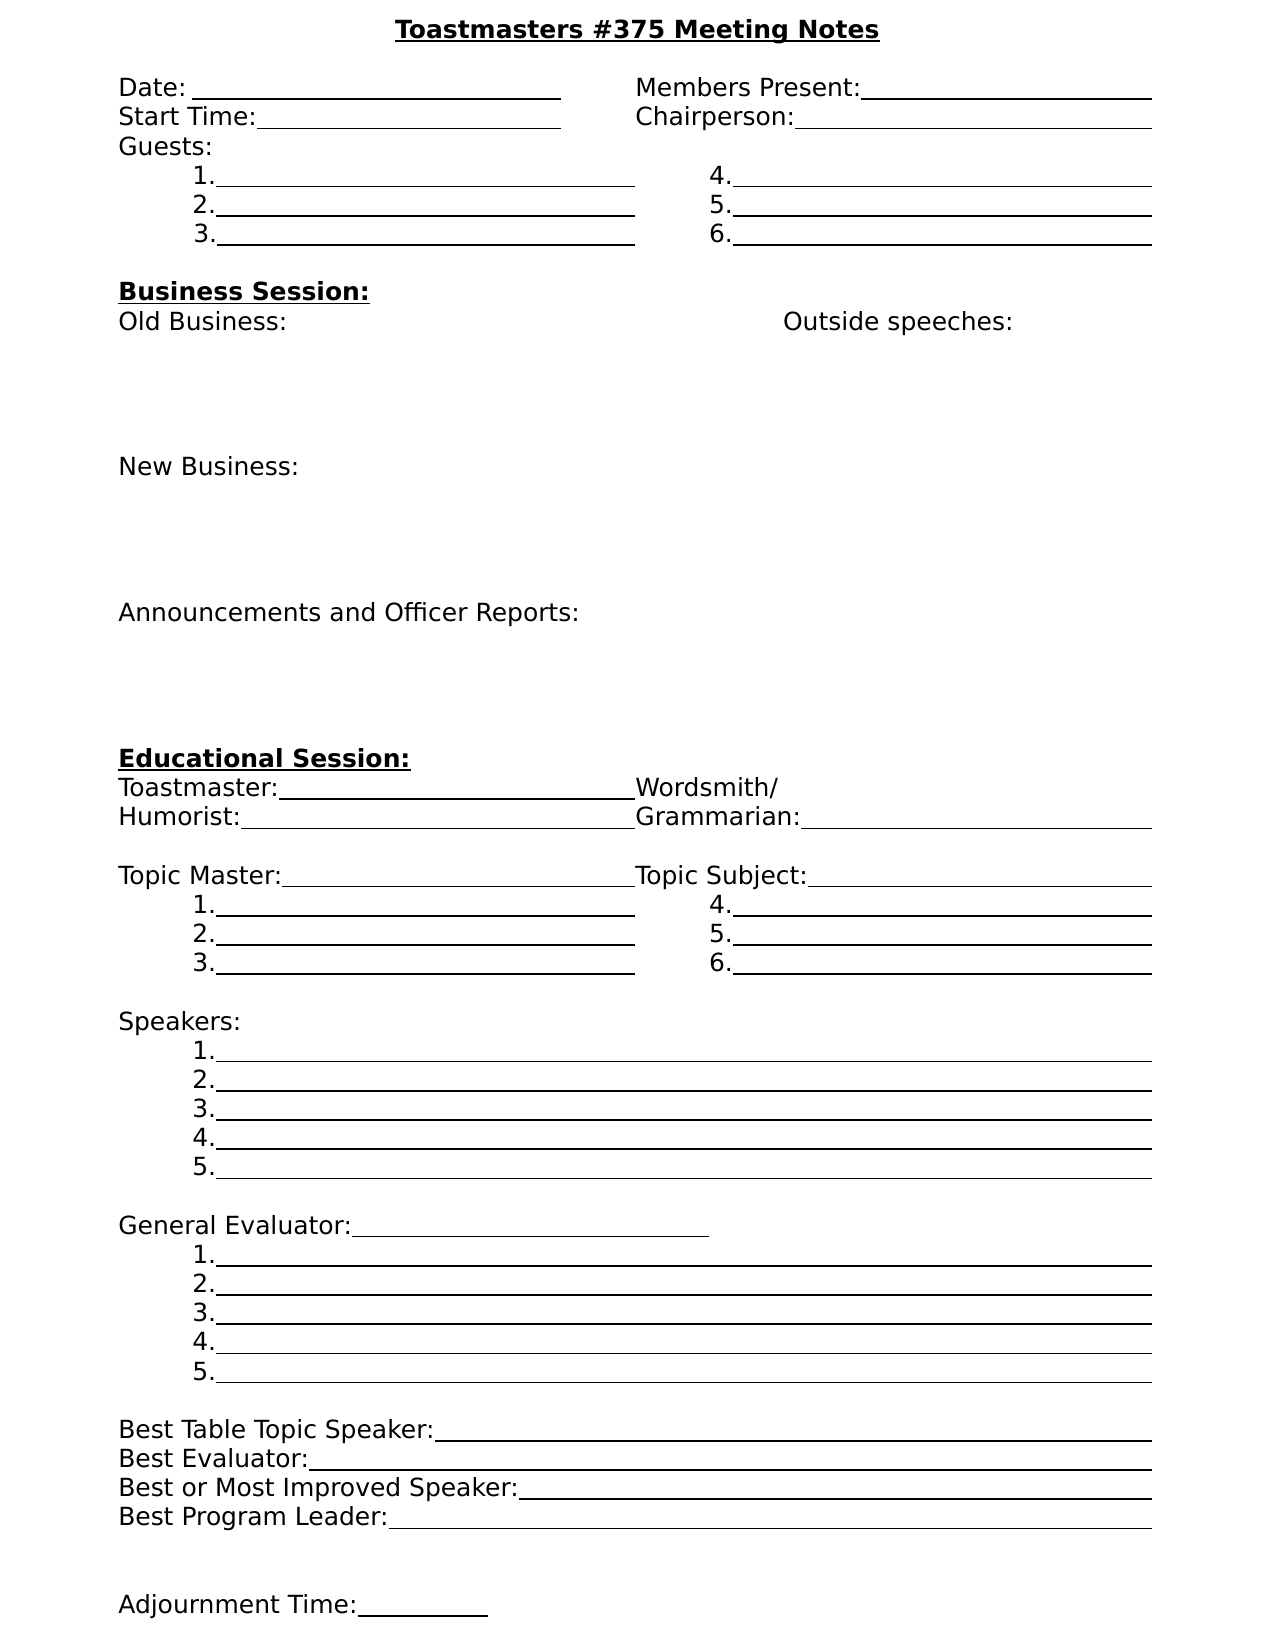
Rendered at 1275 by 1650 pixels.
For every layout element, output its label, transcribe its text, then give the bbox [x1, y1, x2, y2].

text 2. 5. [118, 190, 1156, 219]
text Toastmaster: Wordsmith/ [118, 773, 1156, 802]
text Educational Session: [118, 744, 1156, 773]
text Adjournment Time: [118, 1590, 1156, 1619]
text General Evaluator: [118, 1211, 1156, 1240]
text Date: Members Present: [118, 73, 1156, 102]
text 1. 4. [118, 161, 1156, 190]
text 5. [118, 1357, 1156, 1386]
text New Business: [118, 452, 1156, 482]
text Best Evaluator: [118, 1444, 1156, 1473]
text 5. [118, 1152, 1156, 1182]
text 1. [118, 1036, 1156, 1065]
text 1. [118, 1240, 1156, 1269]
text Announcements and Officer Reports: [118, 598, 1156, 627]
text 3. [118, 1094, 1156, 1123]
text 2. [118, 1269, 1156, 1298]
text Speakers: [118, 1007, 1156, 1036]
text Best Program Leader: [118, 1502, 1156, 1532]
text Toastmasters #375 Meeting Notes [118, 15, 1156, 44]
text 4. [118, 1123, 1156, 1152]
text 1. 4. [118, 890, 1156, 919]
text 3. 6. [118, 948, 1156, 977]
text Old Business: Outside speeches: [118, 307, 1156, 336]
text 2. [118, 1065, 1156, 1094]
text Start Time: Chairperson: [118, 102, 1156, 132]
text Guests: [118, 132, 1156, 161]
text 4. [118, 1327, 1156, 1357]
text Humorist: Grammarian: [118, 802, 1156, 832]
text 2. 5. [118, 919, 1156, 948]
text Topic Master: Topic Subject: [118, 861, 1156, 890]
text Business Session: [118, 277, 1156, 307]
text Best Table Topic Speaker: [118, 1415, 1156, 1444]
text Best or Most Improved Speaker: [118, 1473, 1156, 1502]
list 3. 6. [156, 219, 1156, 248]
text 3. [118, 1298, 1156, 1327]
